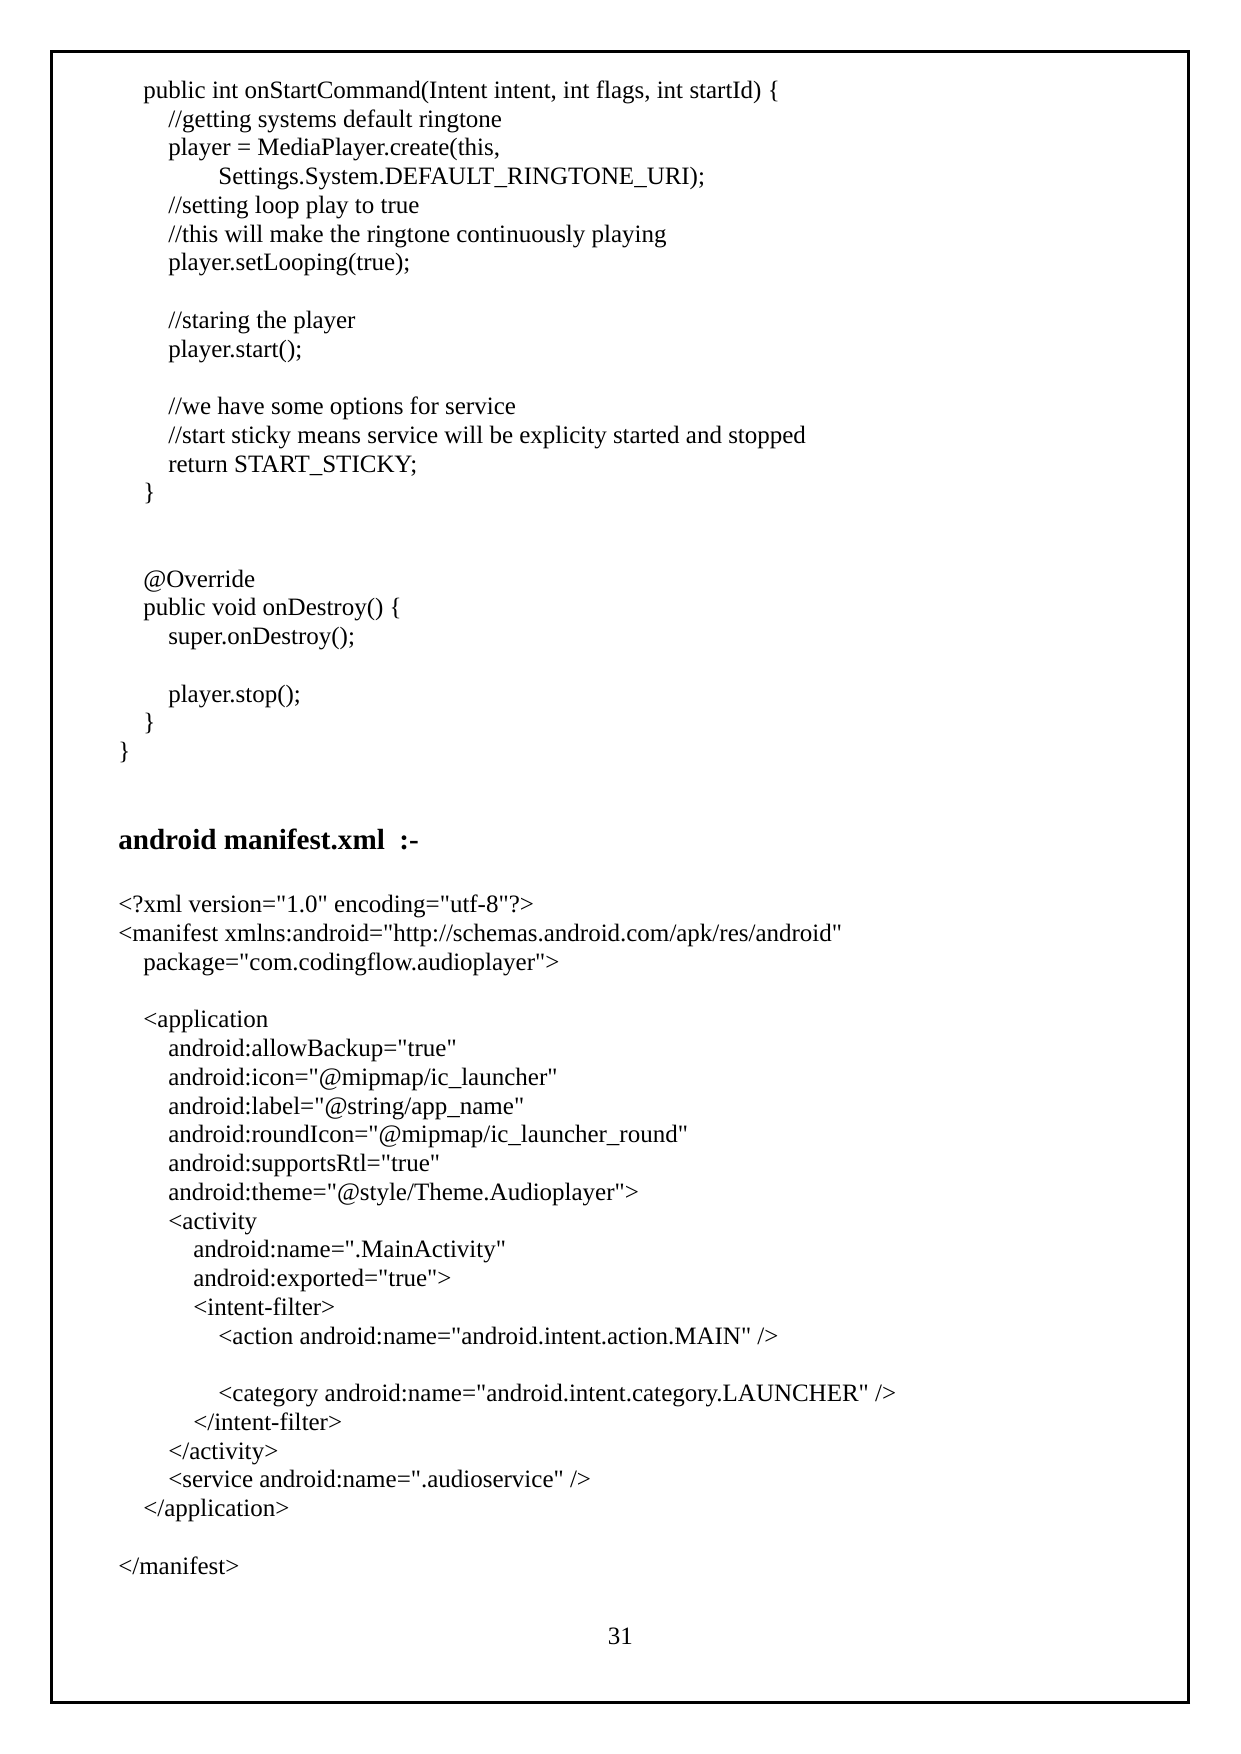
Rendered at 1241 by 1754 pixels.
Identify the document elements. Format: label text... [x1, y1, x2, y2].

text <activity [118, 1206, 1122, 1234]
text <action android:name="android.intent.action.MAIN" /> [118, 1321, 1122, 1349]
text player.setLooping(true); [118, 247, 1122, 276]
text android:label="@string/app_name" [118, 1091, 1122, 1119]
text super.onDestroy(); [118, 621, 1122, 650]
text return START_STICKY; [118, 449, 1122, 477]
text <application [118, 1004, 1122, 1033]
text @Override [118, 564, 1122, 592]
text </manifest> [118, 1551, 1122, 1579]
text } [118, 477, 1122, 506]
text //staring the player [118, 305, 1122, 334]
text player.start(); [118, 334, 1122, 362]
text } [118, 707, 1122, 736]
text //this will make the ringtone continuously playing [118, 219, 1122, 247]
text android:supportsRtl="true" [118, 1148, 1122, 1177]
text Settings.System.DEFAULT_RINGTONE_URI); [118, 161, 1122, 190]
text android manifest.xml :- [118, 822, 1122, 856]
text public int onStartCommand(Intent intent, int flags, int startId) { [118, 75, 1122, 104]
text </application> [118, 1493, 1122, 1522]
text //getting systems default ringtone [118, 104, 1122, 132]
text <?xml version="1.0" encoding="utf-8"?> [118, 889, 1122, 918]
text //we have some options for service [118, 391, 1122, 420]
text public void onDestroy() { [118, 592, 1122, 621]
text android:name=".MainActivity" [118, 1234, 1122, 1263]
text android:exported="true"> [118, 1263, 1122, 1292]
text <service android:name=".audioservice" /> [118, 1464, 1122, 1493]
text </intent-filter> [118, 1407, 1122, 1436]
text android:roundIcon="@mipmap/ic_launcher_round" [118, 1119, 1122, 1148]
text package="com.codingflow.audioplayer"> [118, 947, 1122, 976]
text //start sticky means service will be explicity started and stopped [118, 420, 1122, 449]
text </activity> [118, 1436, 1122, 1464]
text <category android:name="android.intent.category.LAUNCHER" /> [118, 1378, 1122, 1407]
text //setting loop play to true [118, 190, 1122, 219]
text android:theme="@style/Theme.Audioplayer"> [118, 1177, 1122, 1206]
text android:allowBackup="true" [118, 1033, 1122, 1062]
text <intent-filter> [118, 1292, 1122, 1321]
text } [118, 736, 1122, 765]
text <manifest xmlns:android="http://schemas.android.com/apk/res/android" [118, 918, 1122, 947]
text player.stop(); [118, 679, 1122, 707]
text player = MediaPlayer.create(this, [118, 132, 1122, 161]
text android:icon="@mipmap/ic_launcher" [118, 1062, 1122, 1091]
